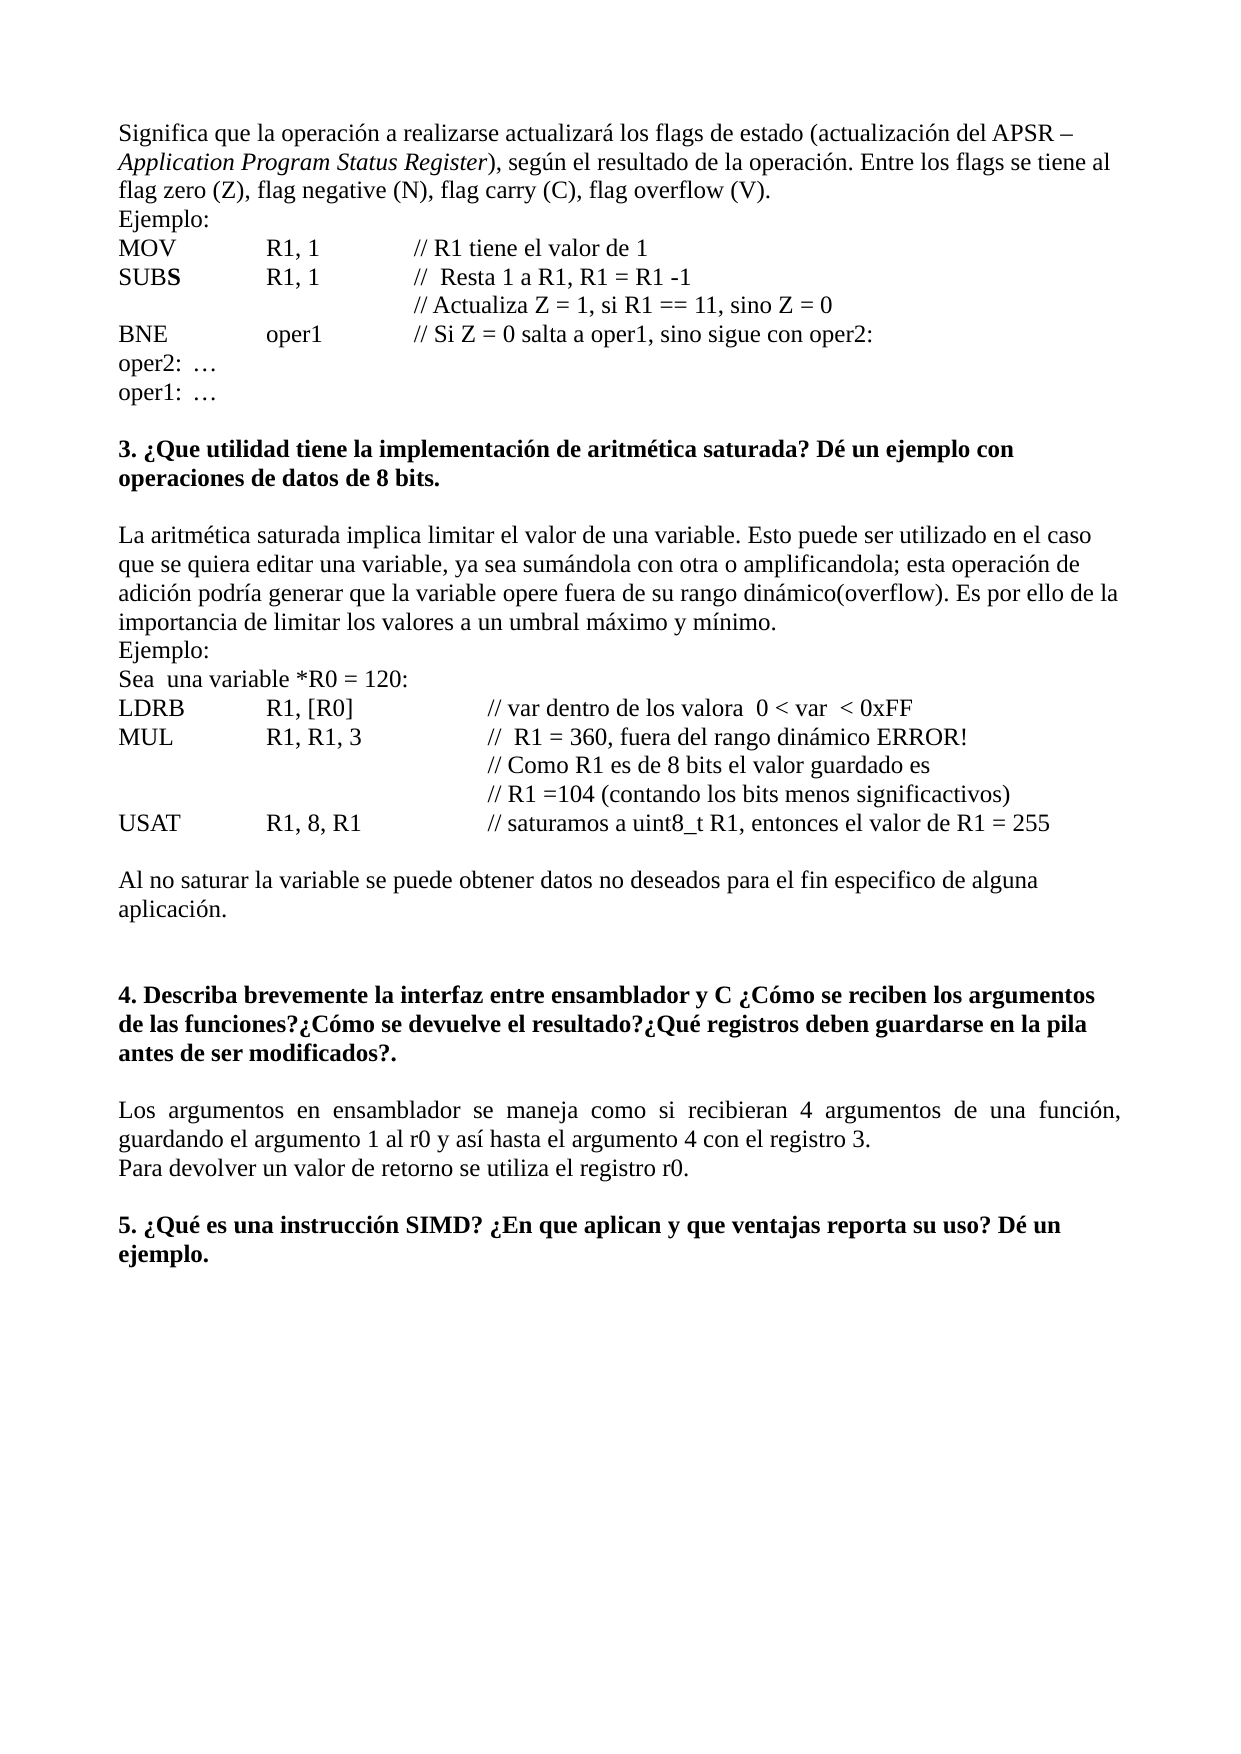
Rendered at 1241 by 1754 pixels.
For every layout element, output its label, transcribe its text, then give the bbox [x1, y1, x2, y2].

text MUL R1, R1, 3 // R1 = 360, fuera del rango dinámico ERROR! [118, 722, 1122, 751]
text USAT R1, 8, R1 // saturamos a uint8_t R1, entonces el valor de R1 = 255 [118, 808, 1122, 837]
text ejemplo. [118, 1239, 1122, 1268]
text SUBS R1, 1 // Resta 1 a R1, R1 = R1 -1 [118, 262, 1122, 291]
text 5. ¿Qué es una instrucción SIMD? ¿En que aplican y que ventajas reporta su uso? Dé un [118, 1211, 1122, 1239]
text Los argumentos en ensamblador se maneja como si recibieran 4 argumentos de una función, guardando el argumento 1 al r0 y así hasta el argumento 4 con el registro 3. [118, 1096, 1122, 1153]
text oper1: … [118, 377, 1122, 406]
text 4. Describa brevemente la interfaz entre ensamblador y C ¿Cómo se reciben los argumentos de las funciones?¿Cómo se devuelve el resultado?¿Qué registros deben guardarse en la pila antes de ser modificados?. [118, 981, 1122, 1067]
text Al no saturar la variable se puede obtener datos no deseados para el fin especifico de alguna aplicación. [118, 866, 1122, 923]
text LDRB R1, [R0] // var dentro de los valora 0 < var < 0xFF [118, 693, 1122, 722]
text Ejemplo: [118, 636, 1122, 664]
text Sea una variable *R0 = 120: [118, 664, 1122, 693]
text MOV R1, 1 // R1 tiene el valor de 1 [118, 233, 1122, 262]
text // R1 =104 (contando los bits menos significactivos) [118, 779, 1122, 808]
text Ejemplo: [118, 204, 1122, 233]
text // Actualiza Z = 1, si R1 == 11, sino Z = 0 [118, 291, 1122, 319]
text Significa que la operación a realizarse actualizará los flags de estado (actualización del APSR – Application Program Status Register), según el resultado de la operación. Entre los flags se tiene al flag zero (Z), flag negative (N), flag carry (C), flag overflow (V). [118, 118, 1122, 204]
text // Como R1 es de 8 bits el valor guardado es [118, 751, 1122, 779]
text Para devolver un valor de retorno se utiliza el registro r0. [118, 1153, 1122, 1182]
text BNE oper1 // Si Z = 0 salta a oper1, sino sigue con oper2: [118, 319, 1122, 348]
text La aritmética saturada implica limitar el valor de una variable. Esto puede ser utilizado en el caso que se quiera editar una variable, ya sea sumándola con otra o amplificandola; esta operación de adición podría generar que la variable opere fuera de su rango dinámico(overflow). Es por ello de la importancia de limitar los valores a un umbral máximo y mínimo. [118, 521, 1122, 636]
text oper2: … [118, 348, 1122, 377]
text 3. ¿Que utilidad tiene la implementación de aritmética saturada? Dé un ejemplo con operaciones de datos de 8 bits. [118, 434, 1122, 492]
